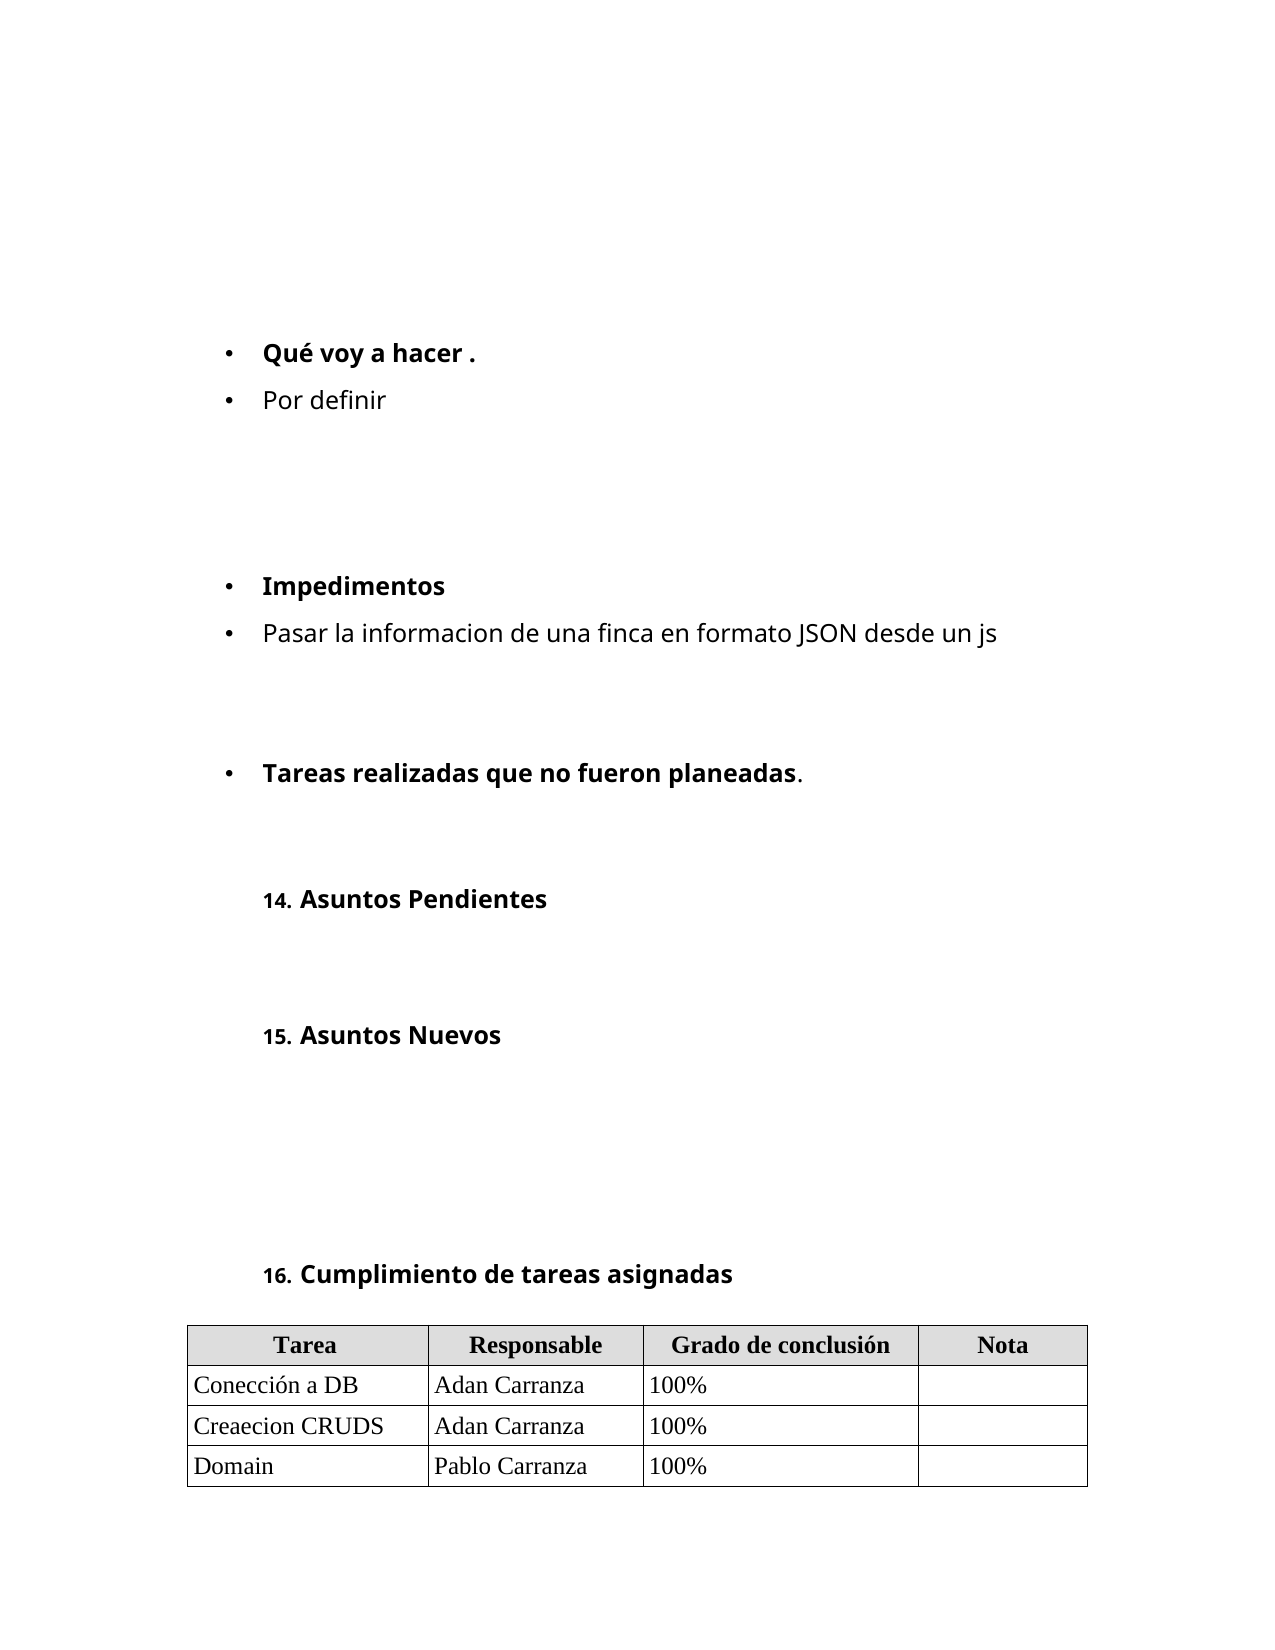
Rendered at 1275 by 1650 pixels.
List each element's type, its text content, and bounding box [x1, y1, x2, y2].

table_header Responsable [429, 1326, 643, 1365]
list Pasar la informacion de una finca en formato JSON desde un js [225, 616, 1087, 649]
list Asuntos Nuevos [262, 1018, 1087, 1052]
table_cell 100% [644, 1406, 918, 1445]
table_cell [919, 1366, 1087, 1405]
list Asuntos Pendientes [262, 882, 1087, 916]
table_cell Creaecion CRUDS [188, 1406, 428, 1445]
table_header Nota [919, 1326, 1087, 1365]
table_header Grado de conclusión [644, 1326, 918, 1365]
list Tareas realizadas que no fueron planeadas. [225, 755, 1087, 789]
list Qué voy a hacer . [225, 336, 1087, 370]
table_cell Pablo Carranza [429, 1446, 643, 1486]
table_cell Adan Carranza [429, 1366, 643, 1405]
table_cell [919, 1446, 1087, 1486]
table_cell 100% [644, 1446, 918, 1486]
list Cumplimiento de tareas asignadas [262, 1256, 1087, 1290]
table_cell Adan Carranza [429, 1406, 643, 1445]
table_cell [919, 1406, 1087, 1445]
table_cell 100% [644, 1366, 918, 1405]
table_header Tarea [188, 1326, 428, 1365]
table_cell Domain [188, 1446, 428, 1486]
table_cell Conección a DB [188, 1366, 428, 1405]
list Por definir [225, 383, 1087, 417]
list Impedimentos [225, 569, 1087, 603]
